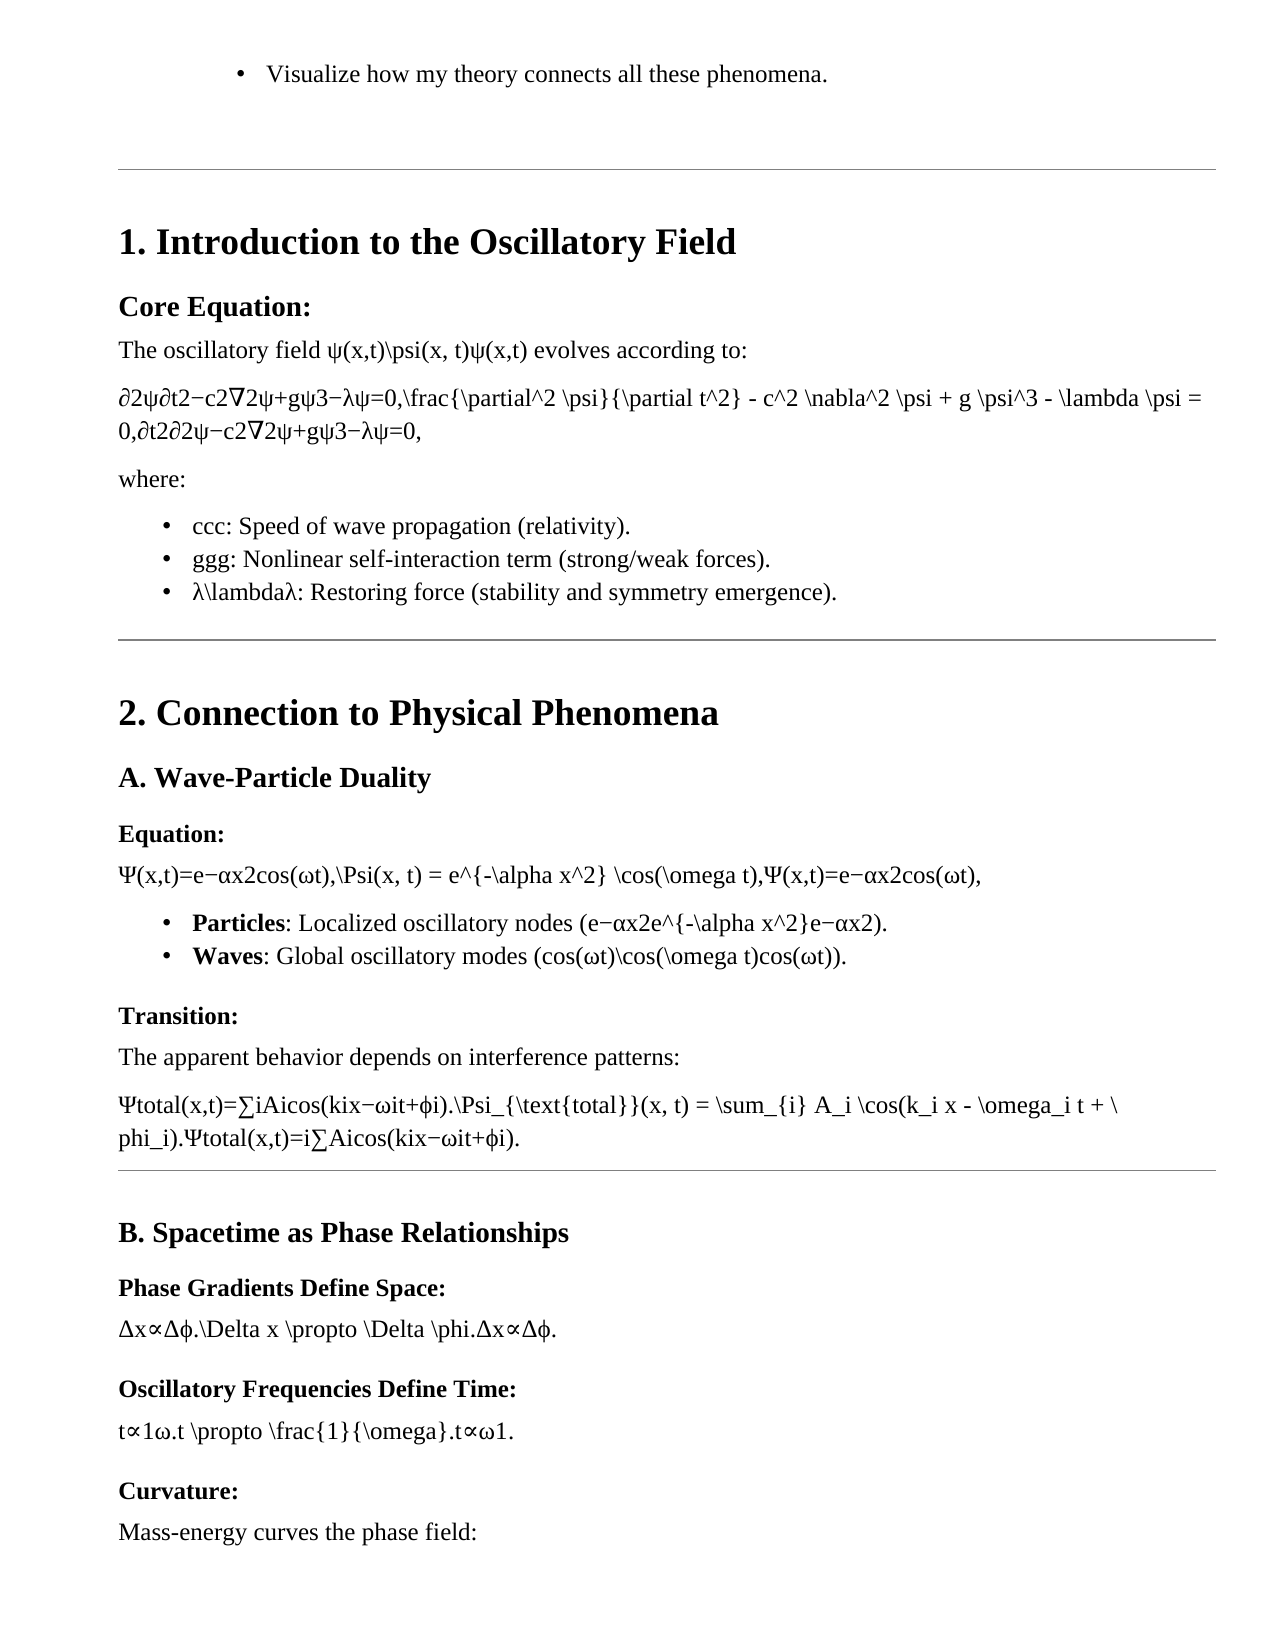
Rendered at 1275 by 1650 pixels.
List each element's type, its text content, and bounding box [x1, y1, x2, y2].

subtitle B. Spacetime as Phase Relationships [118, 1215, 1216, 1248]
text The apparent behavior depends on interference patterns: [118, 1042, 1216, 1071]
subtitle Transition: [118, 1001, 1216, 1030]
text ∂2ψ∂t2−c2∇2ψ+gψ3−λψ=0,\frac{\partial^2 \psi}{\partial t^2} - c^2 \nabla^2 \psi + g \psi^3 - \lambda \psi = 0,∂t2∂2ψ​−c2∇2ψ+gψ3−λψ=0, [118, 383, 1216, 445]
subtitle Core Equation: [118, 289, 1216, 323]
text t∝1ω.t \propto \frac{1}{\omega}.t∝ω1​. [118, 1416, 1216, 1444]
subtitle 1. Introduction to the Oscillatory Field [118, 219, 1216, 262]
list ccc: Speed of wave propagation (relativity). [162, 511, 1216, 540]
subtitle Oscillatory Frequencies Define Time: [118, 1374, 1216, 1403]
list Particles: Localized oscillatory nodes (e−αx2e^{-\alpha x^2}e−αx2). [162, 908, 1216, 937]
list λ\lambdaλ: Restoring force (stability and symmetry emergence). [162, 577, 1216, 606]
subtitle A. Wave-Particle Duality [118, 760, 1216, 794]
subtitle Phase Gradients Define Space: [118, 1273, 1216, 1302]
subtitle 2. Connection to Physical Phenomena [118, 690, 1216, 733]
text Ψ(x,t)=e−αx2cos⁡(ωt),\Psi(x, t) = e^{-\alpha x^2} \cos(\omega t),Ψ(x,t)=e−αx2cos(ωt), [118, 860, 1216, 889]
text Δx∝Δϕ.\Delta x \propto \Delta \phi.Δx∝Δϕ. [118, 1314, 1216, 1343]
subtitle Curvature: [118, 1476, 1216, 1505]
text where: [118, 464, 1216, 493]
text Ψtotal(x,t)=∑iAicos⁡(kix−ωit+ϕi).\Psi_{\text{total}}(x, t) = \sum_{i} A_i \cos(k_i x - \omega_i t + \phi_i).Ψtotal​(x,t)=i∑​Ai​cos(ki​x−ωi​t+ϕi​). [118, 1090, 1216, 1152]
list Waves: Global oscillatory modes (cos⁡(ωt)\cos(\omega t)cos(ωt)). [162, 941, 1216, 969]
text Mass-energy curves the phase field: [118, 1517, 1216, 1546]
list Visualize how my theory connects all these phenomena. [236, 59, 1216, 88]
list ggg: Nonlinear self-interaction term (strong/weak forces). [162, 544, 1216, 573]
subtitle Equation: [118, 819, 1216, 848]
text The oscillatory field ψ(x,t)\psi(x, t)ψ(x,t) evolves according to: [118, 336, 1216, 364]
